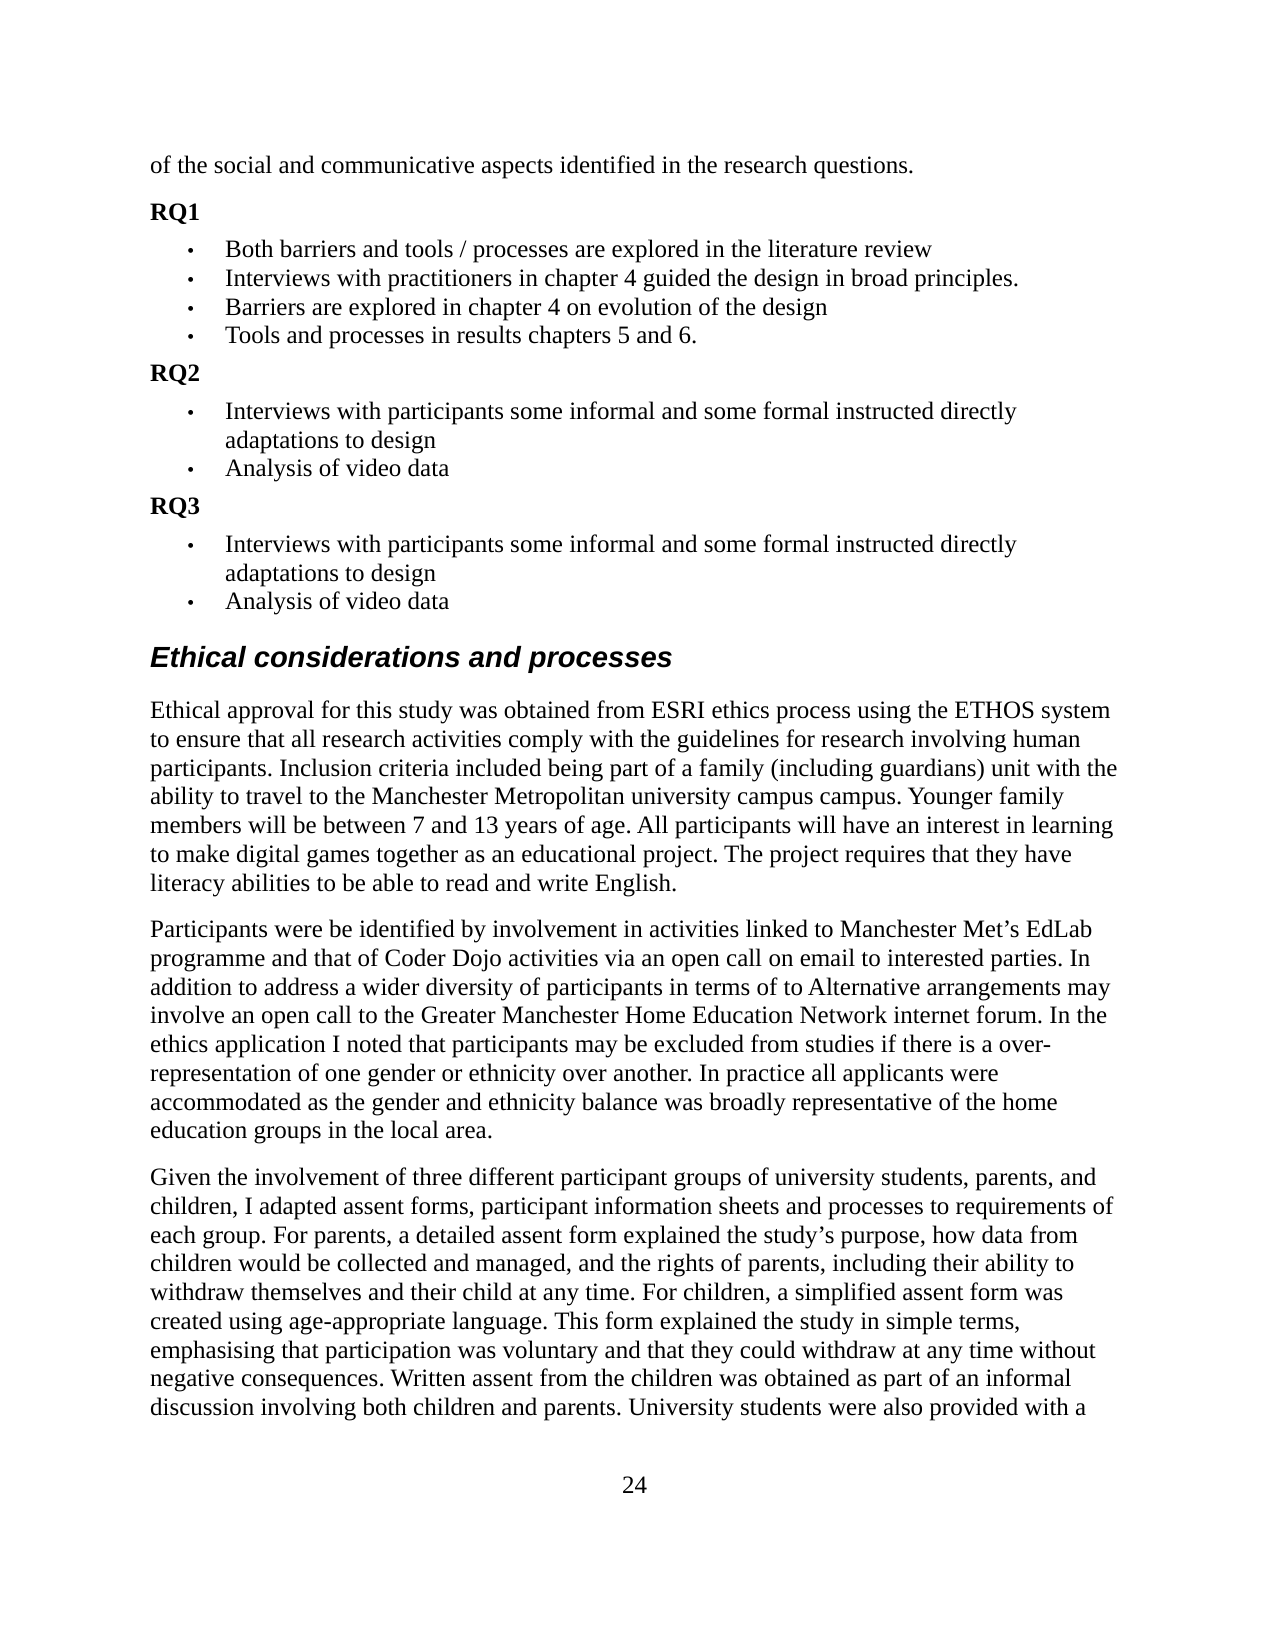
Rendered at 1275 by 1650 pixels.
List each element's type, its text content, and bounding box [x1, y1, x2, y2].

list Barriers are explored in chapter 4 on evolution of the design [187, 292, 1125, 321]
list Interviews with participants some informal and some formal instructed directly adaptations to design [187, 396, 1125, 453]
list Interviews with practitioners in chapter 4 guided the design in broad principles. [187, 263, 1125, 292]
text Ethical approval for this study was obtained from ESRI ethics process using the ETHOS system to ensure that all research activities comply with the guidelines for research involving human participants. Inclusion criteria included being part of a family (including guardians) unit with the ability to travel to the Manchester Metropolitan university campus campus. Younger family members will be between 7 and 13 years of age. All participants will have an interest in learning to make digital games together as an educational project. The project requires that they have literacy abilities to be able to read and write English. [150, 695, 1125, 896]
list Both barriers and tools / processes are explored in the literature review [187, 234, 1125, 263]
text of the social and communicative aspects identified in the research questions. [150, 150, 1125, 179]
text RQ3 [150, 491, 1125, 520]
text Participants were be identified by involvement in activities linked to Manchester Met’s EdLab programme and that of Coder Dojo activities via an open call on email to interested parties. In addition to address a wider diversity of participants in terms of to Alternative arrangements may involve an open call to the Greater Manchester Home Education Network internet forum. In the ethics application I noted that participants may be excluded from studies if there is a over-representation of one gender or ethnicity over another. In practice all applicants were accommodated as the gender and ethnicity balance was broadly representative of the home education groups in the local area. [150, 914, 1125, 1144]
list Tools and processes in results chapters 5 and 6. [187, 321, 1125, 349]
list Interviews with participants some informal and some formal instructed directly adaptations to design [187, 529, 1125, 586]
list Analysis of video data [187, 586, 1125, 615]
list Analysis of video data [187, 453, 1125, 482]
subtitle Ethical considerations and processes [150, 640, 1125, 674]
text Given the involvement of three different participant groups of university students, parents, and children, I adapted assent forms, participant information sheets and processes to requirements of each group. For parents, a detailed assent form explained the study’s purpose, how data from children would be collected and managed, and the rights of parents, including their ability to withdraw themselves and their child at any time. For children, a simplified assent form was created using age-appropriate language. This form explained the study in simple terms, emphasising that participation was voluntary and that they could withdraw at any time without negative consequences. Written assent from the children was obtained as part of an informal discussion involving both children and parents. University students were also provided with a [150, 1162, 1125, 1421]
text RQ1 [150, 197, 1125, 225]
text RQ2 [150, 358, 1125, 387]
